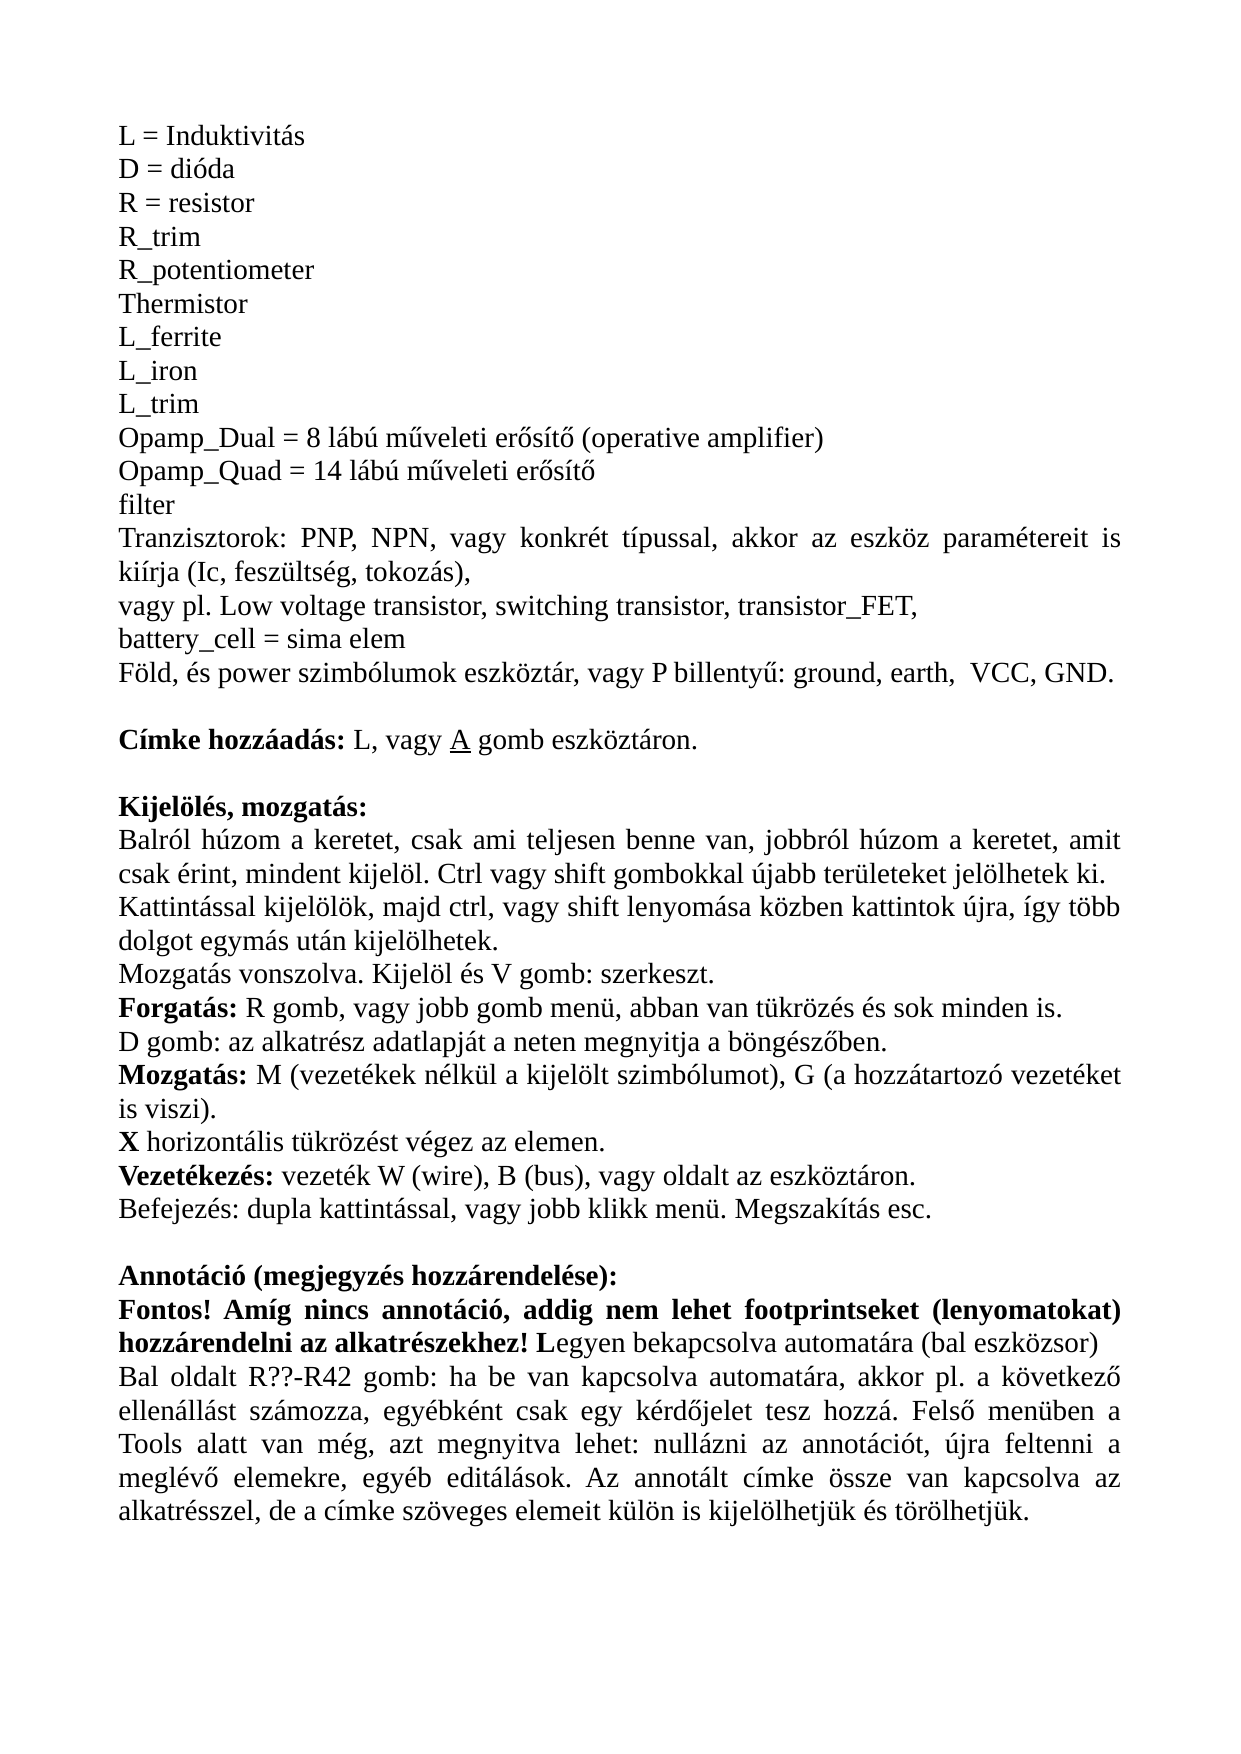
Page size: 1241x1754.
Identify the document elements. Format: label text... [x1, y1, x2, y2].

text Forgatás: R gomb, vagy jobb gomb menü, abban van tükrözés és sok minden is. [118, 990, 1122, 1024]
text Kijelölés, mozgatás: [118, 789, 1122, 822]
text Opamp_Dual = 8 lábú műveleti erősítő (operative amplifier) [118, 420, 1122, 453]
text Befejezés: dupla kattintással, vagy jobb klikk menü. Megszakítás esc. [118, 1191, 1122, 1225]
text Annotáció (megjegyzés hozzárendelése): [118, 1258, 1122, 1292]
text Vezetékezés: vezeték W (wire), B (bus), vagy oldalt az eszköztáron. [118, 1158, 1122, 1191]
text L_ferrite [118, 319, 1122, 353]
text Címke hozzáadás: L, vagy A gomb eszköztáron. [118, 722, 1122, 755]
text D gomb: az alkatrész adatlapját a neten megnyitja a böngészőben. [118, 1024, 1122, 1057]
text vagy pl. Low voltage transistor, switching transistor, transistor_FET, [118, 588, 1122, 621]
text R = resistor [118, 185, 1122, 219]
text L_trim [118, 386, 1122, 420]
text Tranzisztorok: PNP, NPN, vagy konkrét típussal, akkor az eszköz paramétereit is kiírja (Ic, feszültség, tokozás), [118, 521, 1122, 588]
text Kattintással kijelölök, majd ctrl, vagy shift lenyomása közben kattintok újra, így több dolgot egymás után kijelölhetek. [118, 889, 1122, 957]
text L_iron [118, 353, 1122, 386]
text Fontos! Amíg nincs annotáció, addig nem lehet footprintseket (lenyomatokat) hozzárendelni az alkatrészekhez! Legyen bekapcsolva automatára (bal eszközsor) [118, 1292, 1122, 1359]
text Mozgatás: M (vezetékek nélkül a kijelölt szimbólumot), G (a hozzátartozó vezetéket is viszi). [118, 1057, 1122, 1124]
text Bal oldalt R??-R42 gomb: ha be van kapcsolva automatára, akkor pl. a következő ellenállást számozza, egyébként csak egy kérdőjelet tesz hozzá. Felső menüben a Tools alatt van még, azt megnyitva lehet: nullázni az annotációt, újra feltenni a meglévő elemekre, egyéb editálások. Az annotált címke össze van kapcsolva az alkatrésszel, de a címke szöveges elemeit külön is kijelölhetjük és törölhetjük. [118, 1359, 1122, 1527]
text Föld, és power szimbólumok eszköztár, vagy P billentyű: ground, earth, VCC, GND. [118, 655, 1122, 688]
text filter [118, 487, 1122, 521]
text Balról húzom a keretet, csak ami teljesen benne van, jobbról húzom a keretet, amit csak érint, mindent kijelöl. Ctrl vagy shift gombokkal újabb területeket jelölhetek ki. [118, 822, 1122, 889]
text R_potentiometer [118, 252, 1122, 286]
text battery_cell = sima elem [118, 621, 1122, 655]
text Opamp_Quad = 14 lábú műveleti erősítő [118, 453, 1122, 487]
text D = dióda [118, 152, 1122, 185]
text Thermistor [118, 286, 1122, 319]
text R_trim [118, 219, 1122, 252]
text Mozgatás vonszolva. Kijelöl és V gomb: szerkeszt. [118, 957, 1122, 990]
text L = Induktivitás [118, 118, 1122, 152]
text X horizontális tükrözést végez az elemen. [118, 1124, 1122, 1158]
